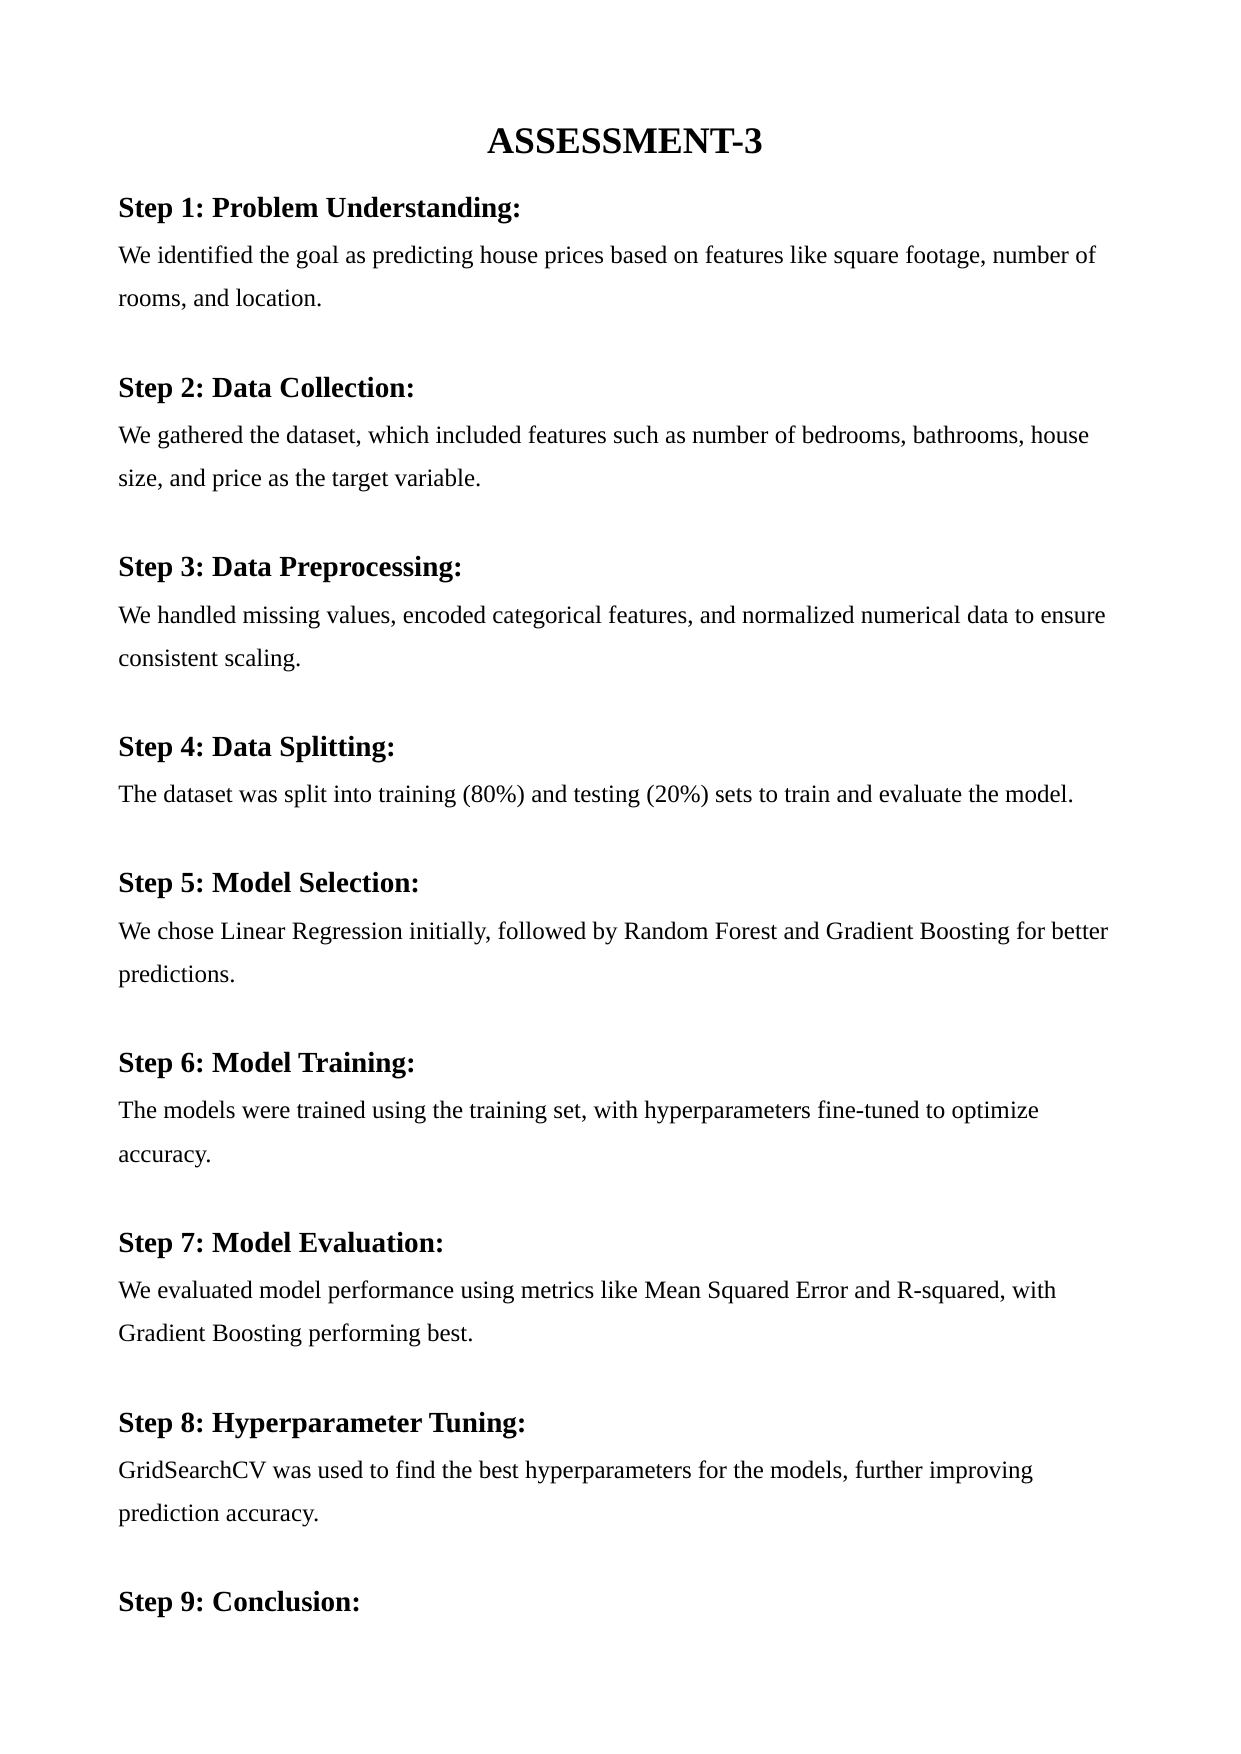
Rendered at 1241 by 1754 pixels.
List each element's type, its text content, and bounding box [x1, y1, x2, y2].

text We evaluated model performance using metrics like Mean Squared Error and R-squared, with Gradient Boosting performing best. [118, 1275, 1122, 1347]
text Step 2: Data Collection: [118, 370, 1122, 403]
text Step 8: Hyperparameter Tuning: [118, 1405, 1122, 1438]
text GridSearchCV was used to find the best hyperparameters for the models, further improving prediction accuracy. [118, 1455, 1122, 1527]
text Step 5: Model Selection: [118, 866, 1122, 899]
text Step 7: Model Evaluation: [118, 1225, 1122, 1258]
text ASSESSMENT-3 [118, 118, 1122, 161]
text We identified the goal as predicting house prices based on features like square footage, number of rooms, and location. [118, 240, 1122, 312]
text Step 3: Data Preprocessing: [118, 549, 1122, 583]
text We gathered the dataset, which included features such as number of bedrooms, bathrooms, house size, and price as the target variable. [118, 420, 1122, 492]
text Step 9: Conclusion: [118, 1584, 1122, 1618]
text Step 6: Model Training: [118, 1045, 1122, 1079]
text We handled missing values, encoded categorical features, and normalized numerical data to ensure consistent scaling. [118, 600, 1122, 672]
text Step 4: Data Splitting: [118, 729, 1122, 763]
text The dataset was split into training (80%) and testing (20%) sets to train and evaluate the model. [118, 779, 1122, 808]
text Step 1: Problem Understanding: [118, 190, 1122, 223]
text We chose Linear Regression initially, followed by Random Forest and Gradient Boosting for better predictions. [118, 916, 1122, 988]
text The models were trained using the training set, with hyperparameters fine-tuned to optimize accuracy. [118, 1096, 1122, 1167]
